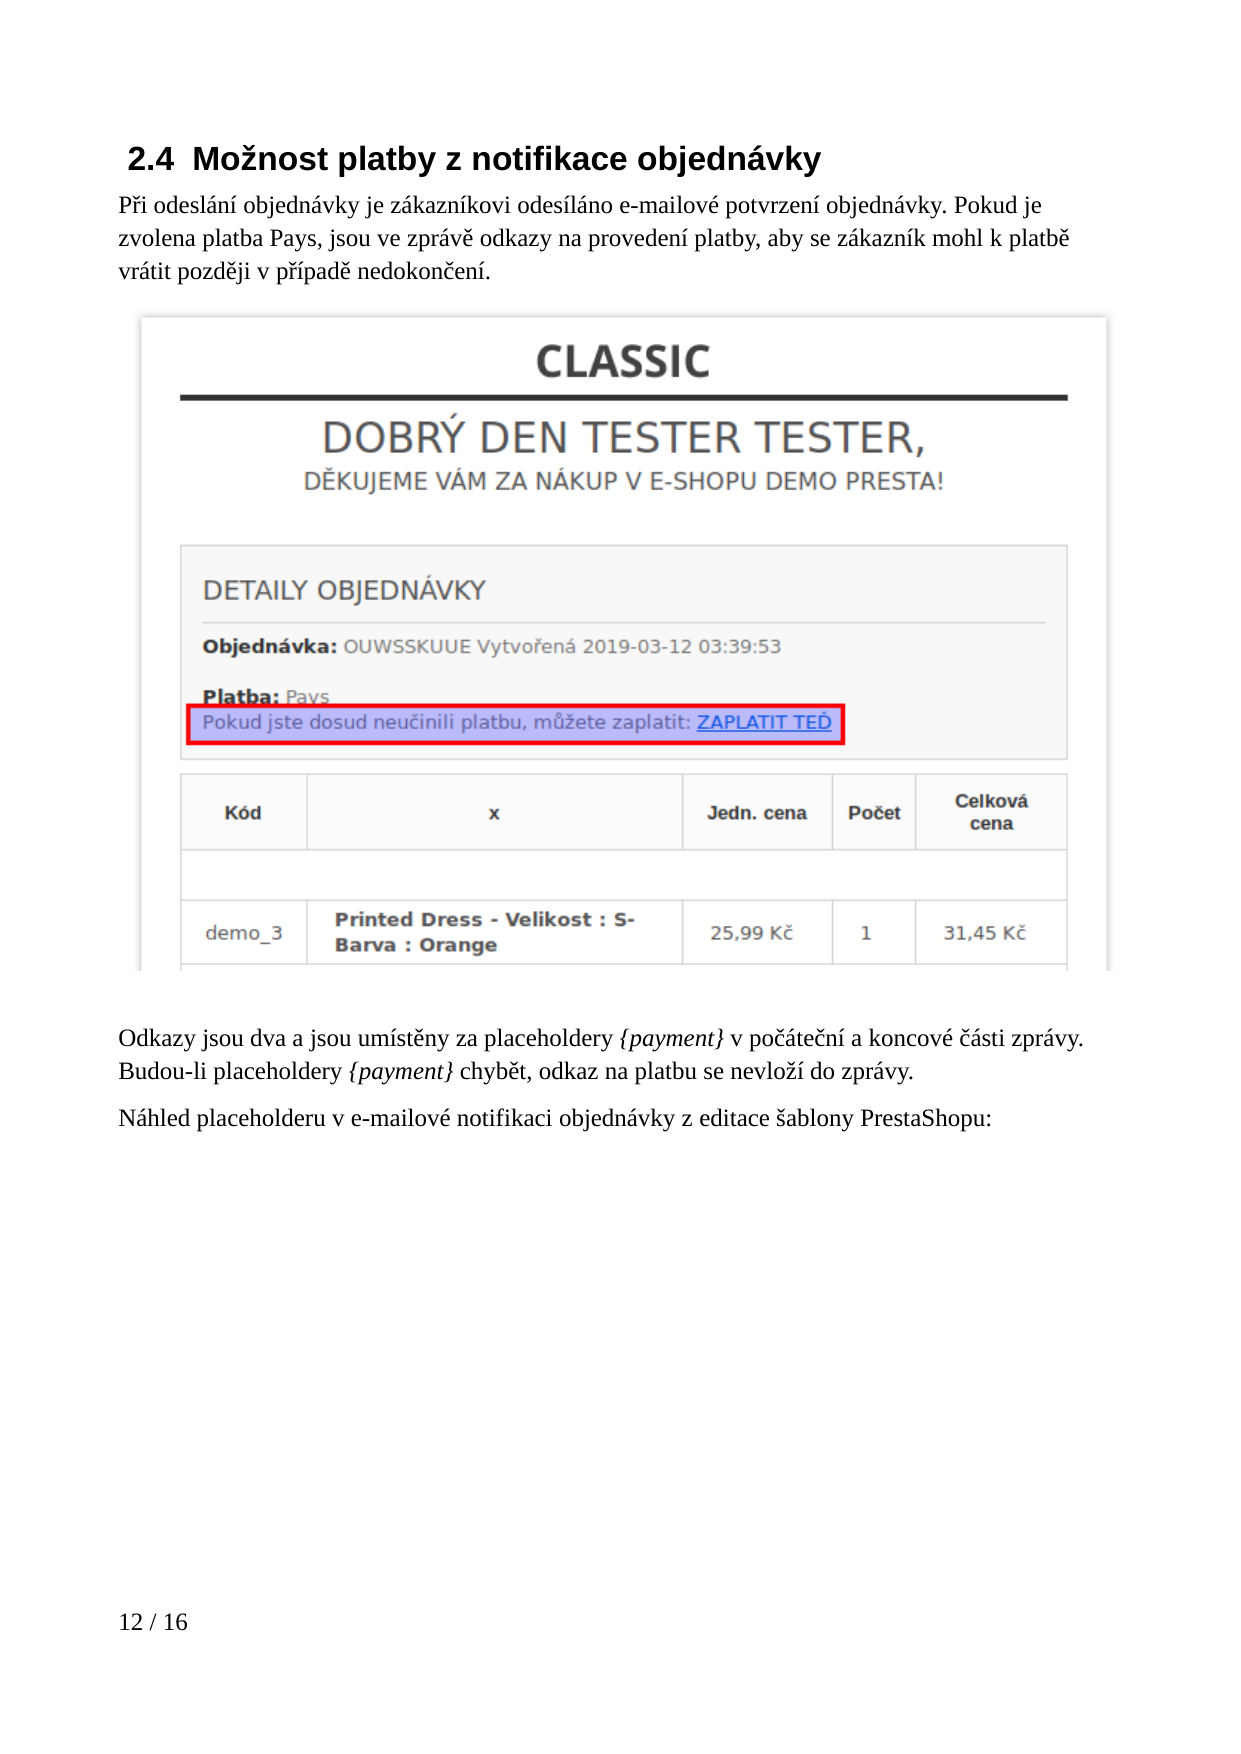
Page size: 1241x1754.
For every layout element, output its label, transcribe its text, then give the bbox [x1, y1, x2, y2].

text Při odeslání objednávky je zákazníkovi odesíláno e-mailové potvrzení objednávky. Pokud je zvolena platba Pays, jsou ve zprávě odkazy na provedení platby, aby se zákazník mohl k platbě vrátit později v případě nedokončení. [118, 190, 1122, 285]
text Odkazy jsou dva a jsou umístěny za placeholdery {payment} v počáteční a koncové části zprávy. Budou-li placeholdery {payment} chybět, odkaz na platbu se nevloží do zprávy. [118, 1023, 1122, 1085]
text Náhled placeholderu v e-mailové notifikaci objednávky z editace šablony PrestaShopu: [118, 1103, 1122, 1132]
subtitle Možnost platby z notifikace objednávky [118, 139, 1122, 178]
picture [118, 303, 1123, 971]
